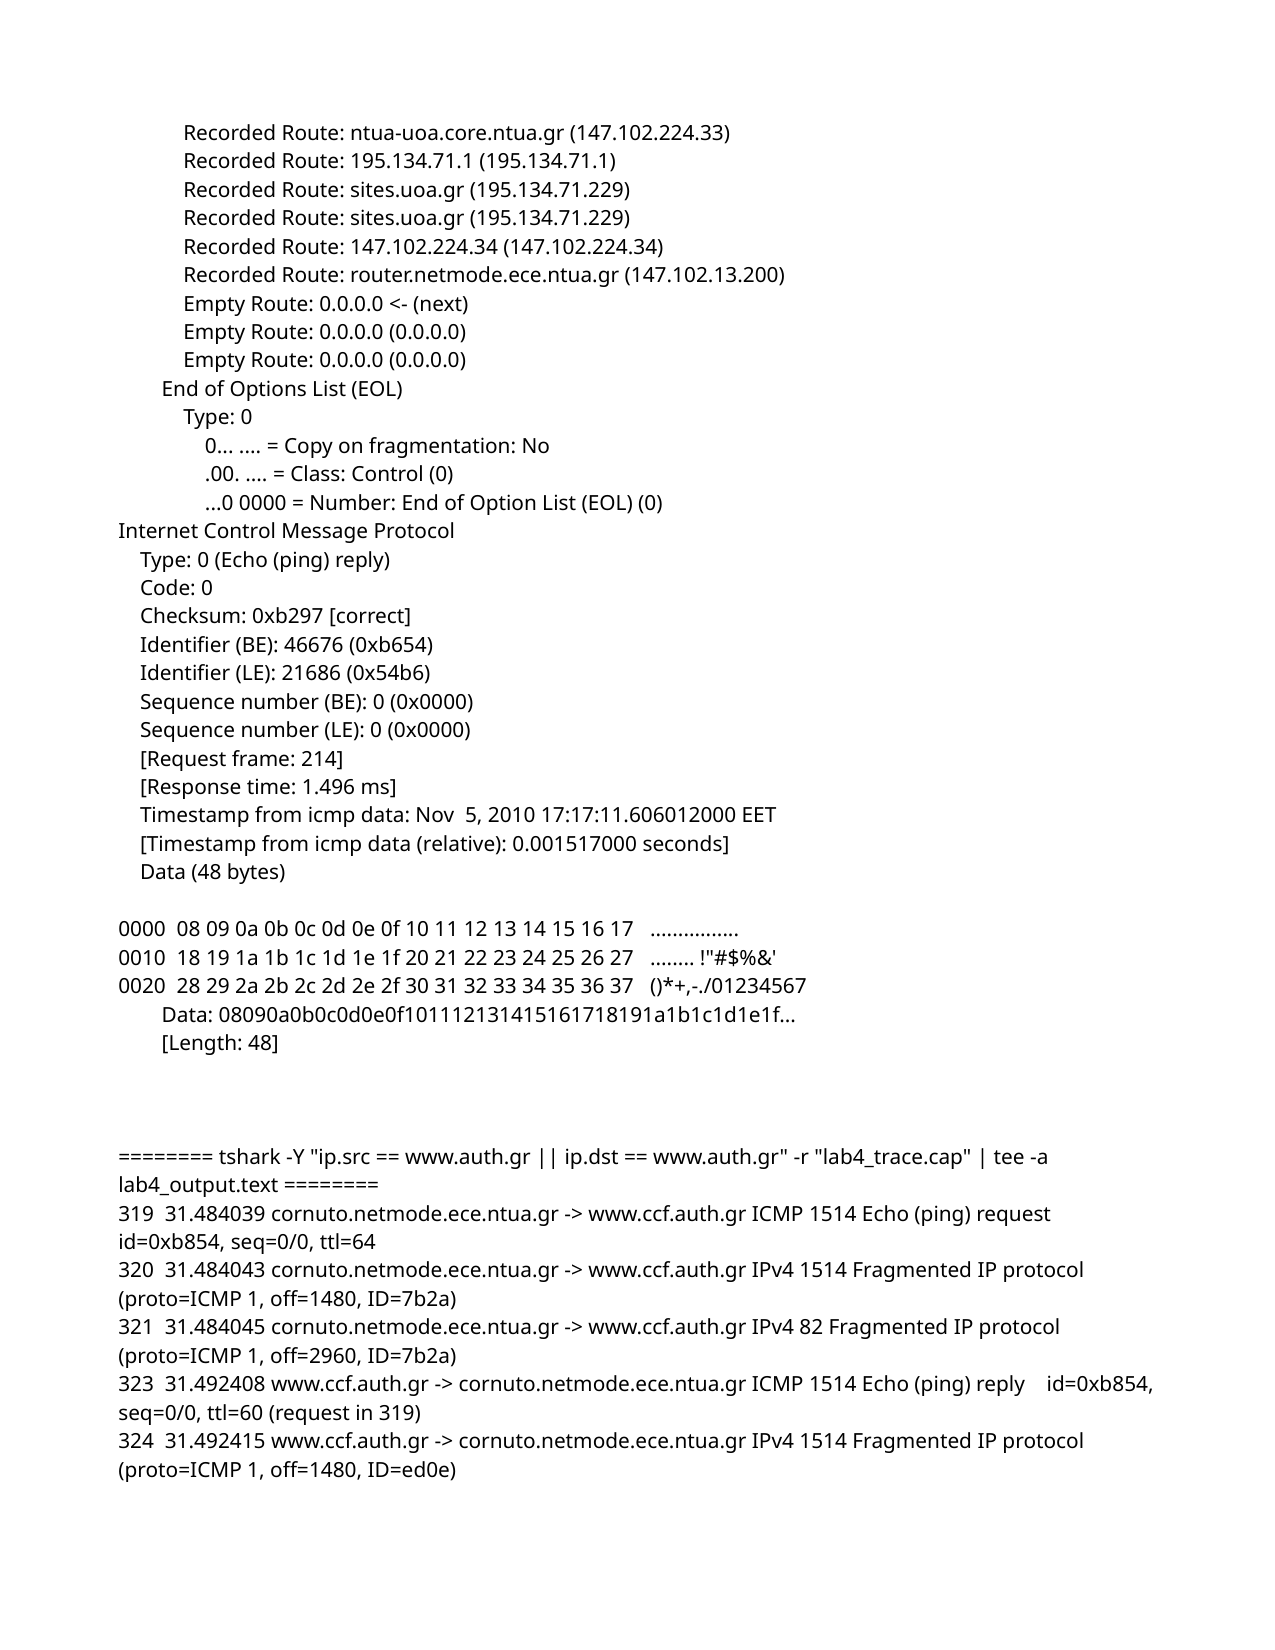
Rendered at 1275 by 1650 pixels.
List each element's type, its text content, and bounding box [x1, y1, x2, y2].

text 0000 08 09 0a 0b 0c 0d 0e 0f 10 11 12 13 14 15 16 17 ................ [118, 914, 1157, 943]
text Recorded Route: ntua-uoa.core.ntua.gr (147.102.224.33) [118, 118, 1157, 147]
text 0010 18 19 1a 1b 1c 1d 1e 1f 20 21 22 23 24 25 26 27 ........ !"#$%&' [118, 943, 1157, 971]
text 323 31.492408 www.ccf.auth.gr -> cornuto.netmode.ece.ntua.gr ICMP 1514 Echo (ping) reply id=0xb854, seq=0/0, ttl=60 (request in 319) [118, 1369, 1157, 1426]
text .00. .... = Class: Control (0) [118, 459, 1157, 488]
text Sequence number (LE): 0 (0x0000) [118, 715, 1157, 744]
text 320 31.484043 cornuto.netmode.ece.ntua.gr -> www.ccf.auth.gr IPv4 1514 Fragmented IP protocol (proto=ICMP 1, off=1480, ID=7b2a) [118, 1256, 1157, 1312]
text Checksum: 0xb297 [correct] [118, 602, 1157, 630]
text Identifier (BE): 46676 (0xb654) [118, 630, 1157, 658]
text Empty Route: 0.0.0.0 <- (next) [118, 289, 1157, 317]
text Type: 0 [118, 402, 1157, 431]
text [Length: 48] [118, 1028, 1157, 1057]
text 319 31.484039 cornuto.netmode.ece.ntua.gr -> www.ccf.auth.gr ICMP 1514 Echo (ping) request id=0xb854, seq=0/0, ttl=64 [118, 1199, 1157, 1256]
text 321 31.484045 cornuto.netmode.ece.ntua.gr -> www.ccf.auth.gr IPv4 82 Fragmented IP protocol (proto=ICMP 1, off=2960, ID=7b2a) [118, 1312, 1157, 1369]
text Data: 08090a0b0c0d0e0f101112131415161718191a1b1c1d1e1f... [118, 1000, 1157, 1028]
text End of Options List (EOL) [118, 374, 1157, 402]
text ======== tshark -Y "ip.src == www.auth.gr || ip.dst == www.auth.gr" -r "lab4_trace.cap" | tee -a lab4_output.text ======== [118, 1142, 1157, 1199]
text Recorded Route: 147.102.224.34 (147.102.224.34) [118, 232, 1157, 260]
text Recorded Route: 195.134.71.1 (195.134.71.1) [118, 147, 1157, 175]
text [Response time: 1.496 ms] [118, 772, 1157, 801]
text [Timestamp from icmp data (relative): 0.001517000 seconds] [118, 829, 1157, 857]
text Code: 0 [118, 573, 1157, 602]
text Recorded Route: sites.uoa.gr (195.134.71.229) [118, 203, 1157, 232]
text 0... .... = Copy on fragmentation: No [118, 431, 1157, 459]
text ...0 0000 = Number: End of Option List (EOL) (0) [118, 488, 1157, 516]
text Internet Control Message Protocol [118, 516, 1157, 545]
text Timestamp from icmp data: Nov 5, 2010 17:17:11.606012000 EET [118, 801, 1157, 829]
text Empty Route: 0.0.0.0 (0.0.0.0) [118, 346, 1157, 374]
text Data (48 bytes) [118, 857, 1157, 886]
text Recorded Route: sites.uoa.gr (195.134.71.229) [118, 175, 1157, 203]
text Type: 0 (Echo (ping) reply) [118, 545, 1157, 573]
text 0020 28 29 2a 2b 2c 2d 2e 2f 30 31 32 33 34 35 36 37 ()*+,-./01234567 [118, 971, 1157, 1000]
text Empty Route: 0.0.0.0 (0.0.0.0) [118, 317, 1157, 346]
text Identifier (LE): 21686 (0x54b6) [118, 658, 1157, 687]
text 324 31.492415 www.ccf.auth.gr -> cornuto.netmode.ece.ntua.gr IPv4 1514 Fragmented IP protocol (proto=ICMP 1, off=1480, ID=ed0e) [118, 1426, 1157, 1483]
text [Request frame: 214] [118, 744, 1157, 772]
text Recorded Route: router.netmode.ece.ntua.gr (147.102.13.200) [118, 260, 1157, 289]
text Sequence number (BE): 0 (0x0000) [118, 687, 1157, 715]
